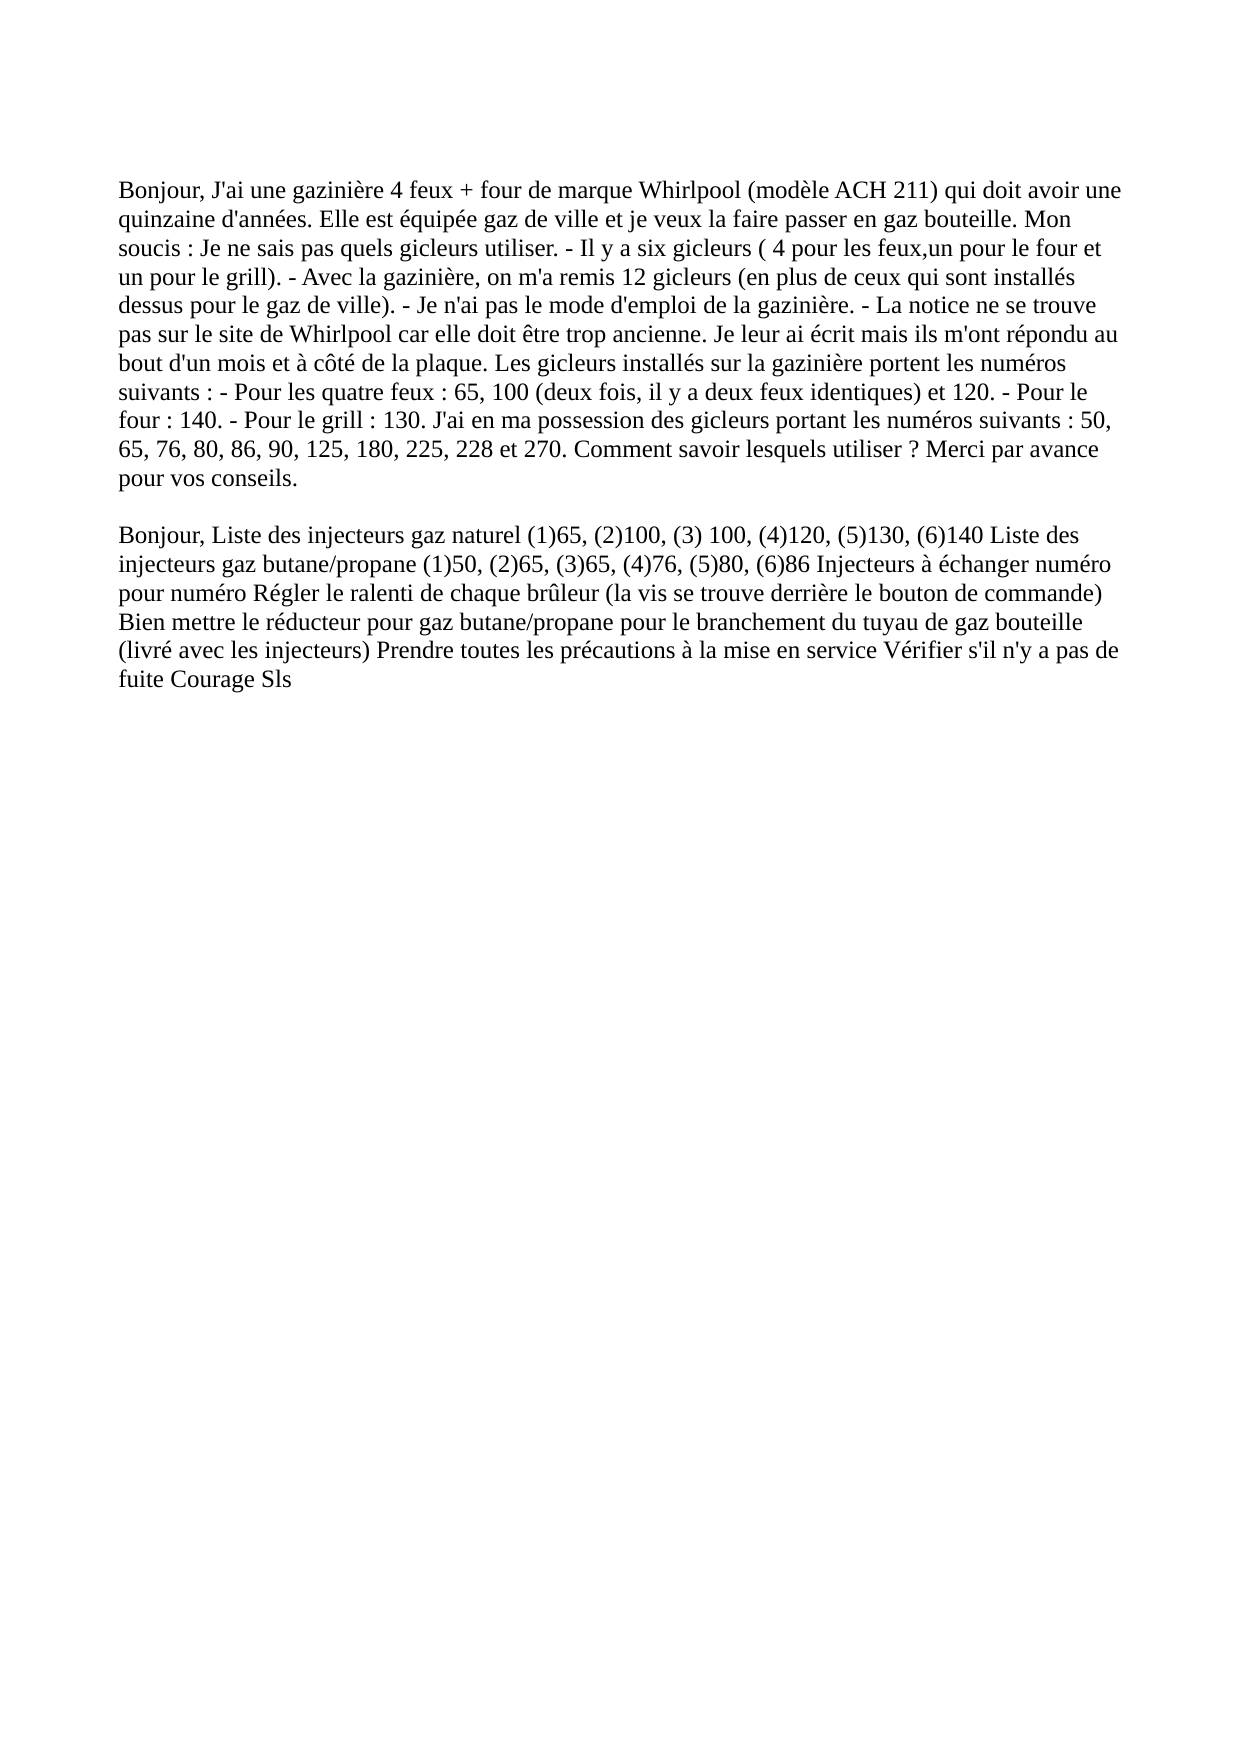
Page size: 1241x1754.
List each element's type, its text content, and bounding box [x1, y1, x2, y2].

text Bonjour, Liste des injecteurs gaz naturel (1)65, (2)100, (3) 100, (4)120, (5)130, (6)140 Liste des injecteurs gaz butane/propane (1)50, (2)65, (3)65, (4)76, (5)80, (6)86 Injecteurs à échanger numéro pour numéro Régler le ralenti de chaque brûleur (la vis se trouve derrière le bouton de commande) Bien mettre le réducteur pour gaz butane/propane pour le branchement du tuyau de gaz bouteille (livré avec les injecteurs) Prendre toutes les précautions à la mise en service Vérifier s'il n'y a pas de fuite Courage Sls [118, 521, 1122, 693]
text Bonjour, J'ai une gazinière 4 feux + four de marque Whirlpool (modèle ACH 211) qui doit avoir une quinzaine d'années. Elle est équipée gaz de ville et je veux la faire passer en gaz bouteille. Mon soucis : Je ne sais pas quels gicleurs utiliser. - Il y a six gicleurs ( 4 pour les feux,un pour le four et un pour le grill). - Avec la gazinière, on m'a remis 12 gicleurs (en plus de ceux qui sont installés dessus pour le gaz de ville). - Je n'ai pas le mode d'emploi de la gazinière. - La notice ne se trouve pas sur le site de Whirlpool car elle doit être trop ancienne. Je leur ai écrit mais ils m'ont répondu au bout d'un mois et à côté de la plaque. Les gicleurs installés sur la gazinière portent les numéros suivants : - Pour les quatre feux : 65, 100 (deux fois, il y a deux feux identiques) et 120. - Pour le four : 140. - Pour le grill : 130. J'ai en ma possession des gicleurs portant les numéros suivants : 50, 65, 76, 80, 86, 90, 125, 180, 225, 228 et 270. Comment savoir lesquels utiliser ? Merci par avance pour vos conseils. [118, 176, 1122, 492]
